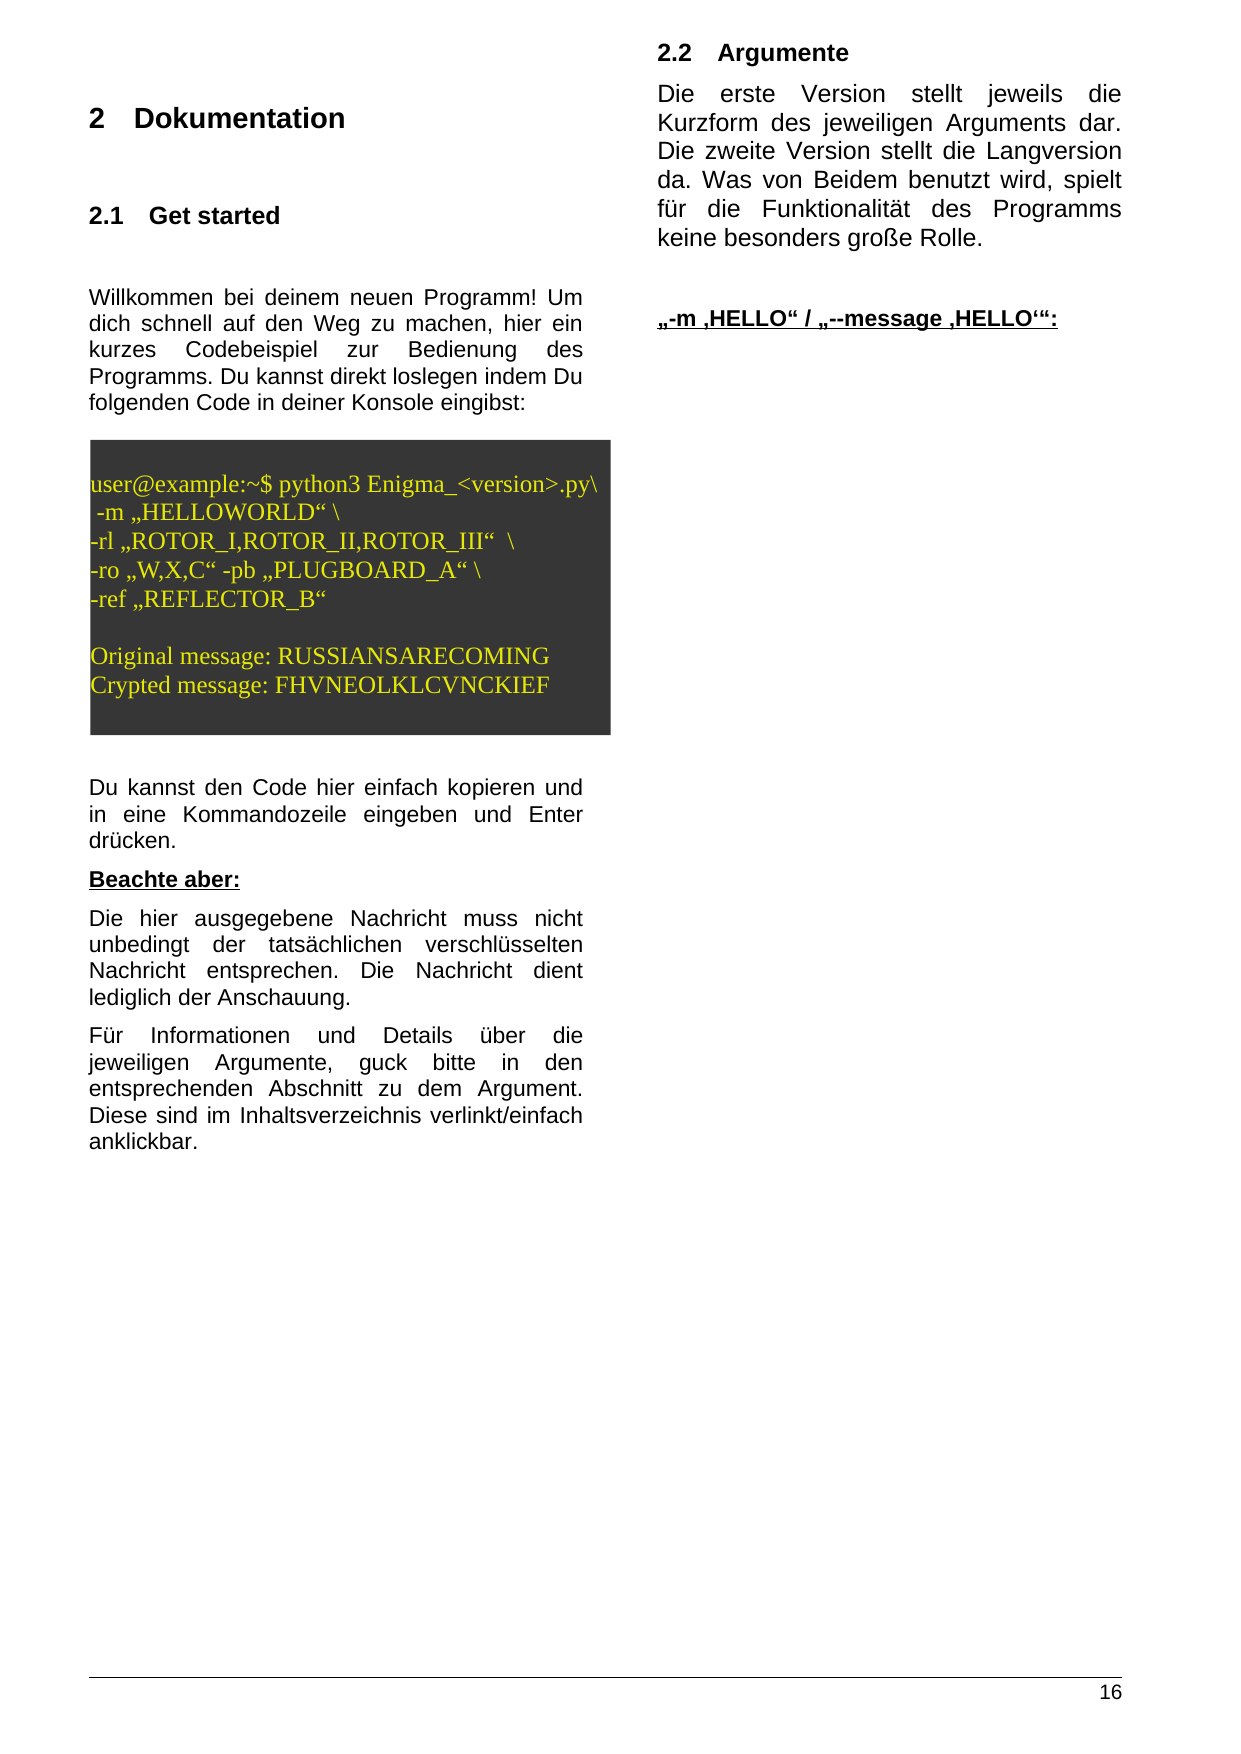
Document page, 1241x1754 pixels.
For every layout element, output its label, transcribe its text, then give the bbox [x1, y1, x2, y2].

text Für Informationen und Details über die jeweiligen Argumente, guck bitte in den entsprechenden Abschnitt zu dem Argument. Diese sind im Inhaltsverzeichnis verlinkt/einfach anklickbar. [89, 1022, 583, 1154]
text Die erste Version stellt jeweils die Kurzform des jeweiligen Arguments dar. Die zweite Version stellt die Langversion da. Was von Beidem benutzt wird, spielt für die Funktionalität des Programms keine besonders große Rolle. [657, 79, 1122, 251]
text Beachte aber: [89, 866, 583, 892]
subtitle Dokumentation [88, 101, 583, 135]
text Die hier ausgegebene Nachricht muss nicht unbedingt der tatsächlichen verschlüsselten Nachricht entsprechen. Die Nachricht dient lediglich der Anschauung. [89, 904, 583, 1010]
subtitle Argumente [657, 37, 1122, 66]
subtitle Get started [89, 201, 583, 230]
text Du kannst den Code hier einfach kopieren und in eine Kommandozeile eingeben und Enter drücken. [89, 774, 583, 853]
text „-m ‚HELLO“ / „--message ‚HELLO‘“: [657, 305, 1122, 331]
text Willkommen bei deinem neuen Programm! Um dich schnell auf den Weg zu machen, hier ein kurzes Codebeispiel zur Bedienung des Programms. Du kannst direkt loslegen indem Du folgenden Code in deiner Konsole eingibst: [89, 284, 583, 415]
